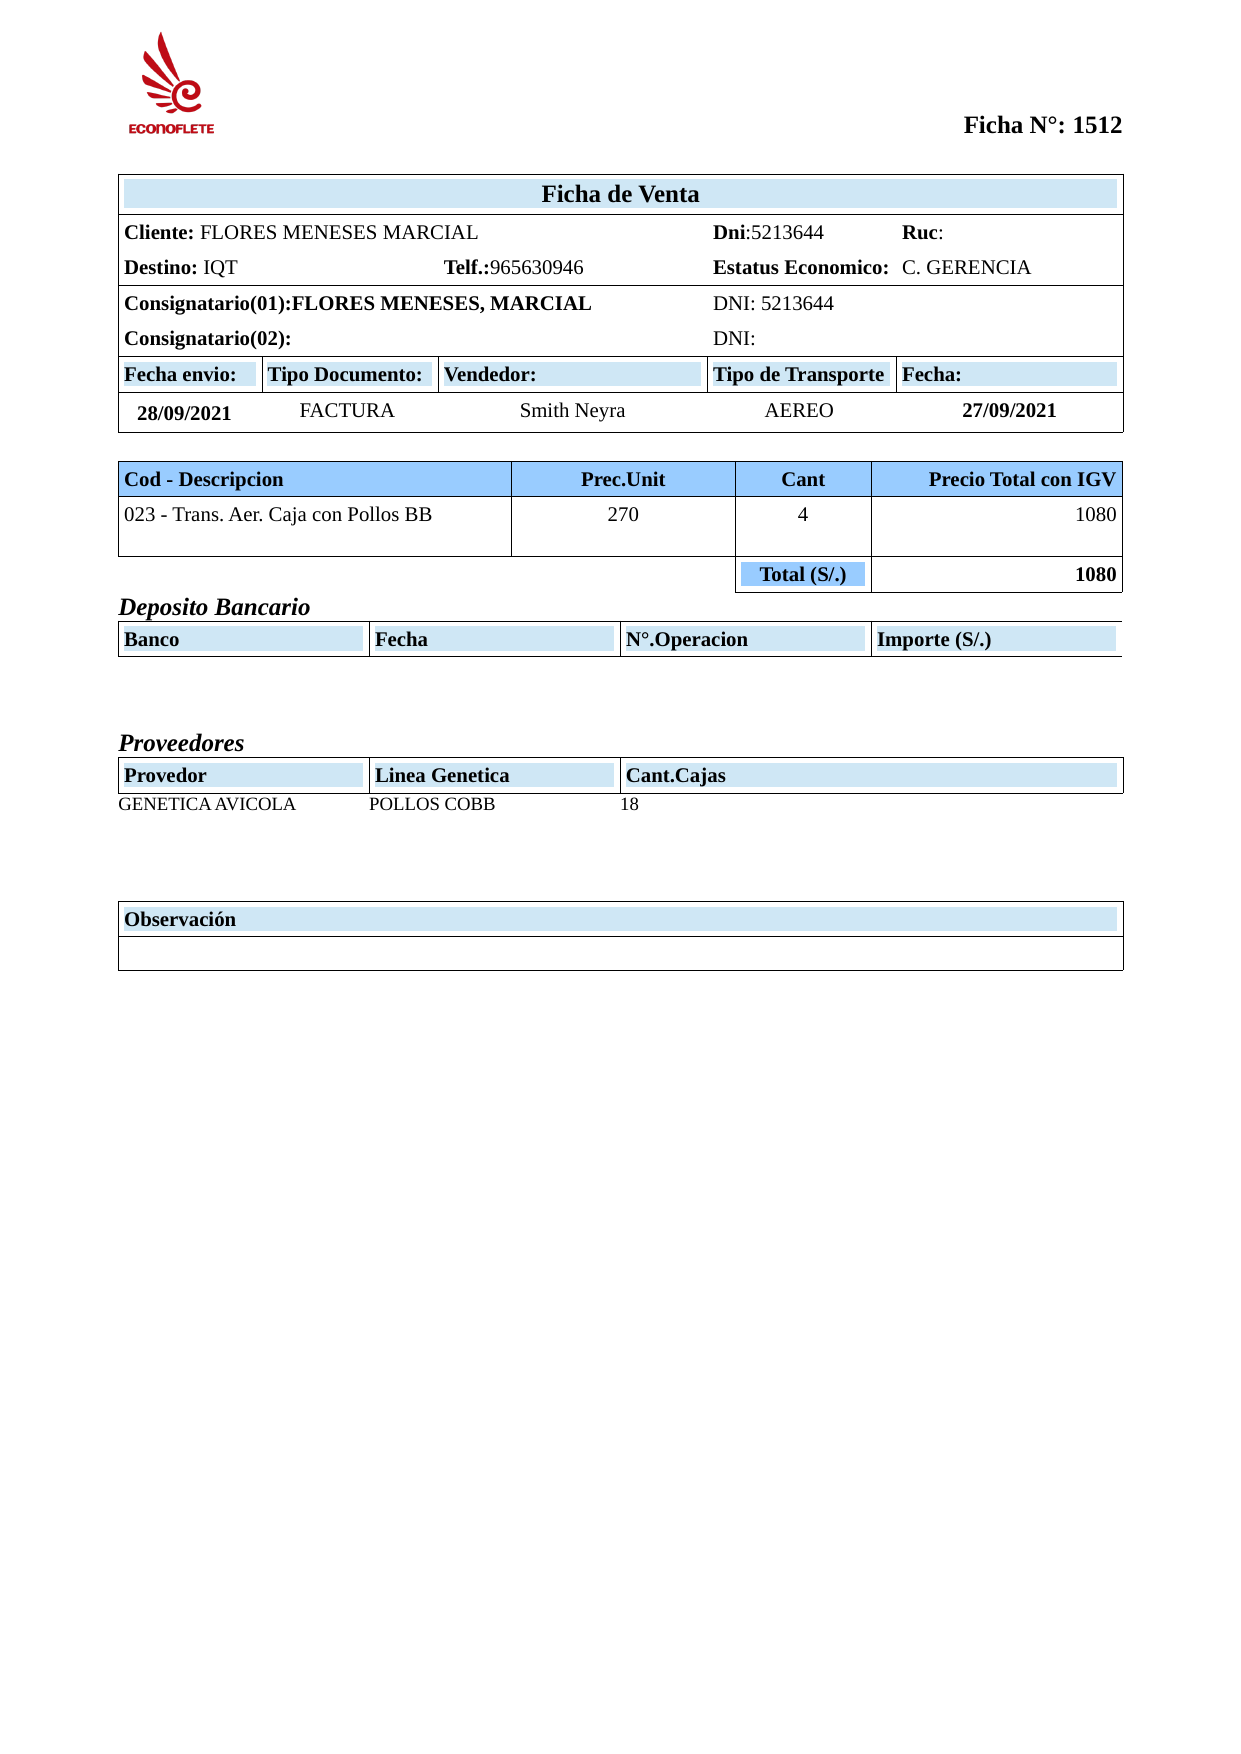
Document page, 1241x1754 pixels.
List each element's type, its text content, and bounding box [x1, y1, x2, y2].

table_cell Cliente: FLORES MENESES MARCIAL [119, 215, 707, 249]
table_cell FACTURA [262, 393, 438, 432]
table_cell [620, 879, 1123, 901]
table_cell Consignatario(02): [119, 321, 707, 356]
table_cell DNI: 5213644 [707, 286, 1123, 321]
text Proveedores [118, 728, 1122, 757]
table_cell Tipo Documento: [263, 357, 438, 392]
table_cell [118, 858, 369, 879]
table_cell [118, 836, 369, 858]
table_header Importe (S/.) [872, 622, 1122, 656]
table_cell Smith Neyra [438, 393, 707, 432]
table_header Observación [119, 902, 1123, 936]
table_cell 27/09/2021 [896, 393, 1123, 432]
table_cell [369, 657, 620, 680]
table_cell [620, 858, 1123, 879]
table_cell POLLOS COBB [369, 794, 620, 814]
table_cell 28/09/2021 [119, 393, 262, 432]
table_cell 4 [736, 497, 871, 556]
table_header Cant [736, 462, 871, 496]
table_header Ficha de Venta [119, 175, 1123, 214]
table_cell [369, 858, 620, 879]
table_cell [369, 680, 620, 704]
table_cell [871, 680, 1122, 704]
table_cell [871, 705, 1122, 728]
table_cell Dni:5213644 [707, 215, 896, 249]
table_cell [369, 815, 620, 836]
table_header Linea Genetica [370, 758, 620, 793]
table_cell [511, 557, 735, 592]
table_cell [369, 879, 620, 901]
table_cell [118, 657, 369, 680]
table_cell [118, 815, 369, 836]
table_header Prec.Unit [512, 462, 735, 496]
table_header Fecha [370, 622, 620, 656]
table_cell 023 - Trans. Aer. Caja con Pollos BB [119, 497, 511, 556]
text Deposito Bancario [118, 592, 1122, 621]
table_cell [620, 680, 871, 704]
picture [118, 31, 225, 134]
table_cell Total (S/.) [736, 557, 871, 592]
table_cell C. GERENCIA [896, 249, 1123, 285]
table_cell 18 [620, 794, 1123, 814]
table_cell DNI: [707, 321, 1123, 356]
table_header N°.Operacion [621, 622, 871, 656]
table_cell [871, 657, 1122, 680]
table_cell [118, 680, 369, 704]
table_cell [620, 705, 871, 728]
table_cell Consignatario(01):FLORES MENESES, MARCIAL [119, 286, 707, 321]
table_cell [620, 836, 1123, 858]
table_header Provedor [119, 758, 369, 793]
table_cell Fecha: [897, 357, 1123, 392]
table_cell 1080 [872, 497, 1122, 556]
table_header Cant.Cajas [621, 758, 1123, 793]
table_cell [369, 836, 620, 858]
table_cell Tipo de Transporte [708, 357, 896, 392]
table_cell GENETICA AVICOLA [118, 794, 369, 814]
table_cell Ruc: [896, 215, 1123, 249]
table_cell [620, 657, 871, 680]
table_cell Estatus Economico: [707, 249, 896, 285]
table_header Cod - Descripcion [119, 462, 511, 496]
table_cell 1080 [872, 557, 1122, 592]
table_cell [620, 815, 1123, 836]
table_cell Vendedor: [439, 357, 707, 392]
table_cell [369, 705, 620, 728]
table_header Banco [119, 622, 369, 656]
table_cell [118, 879, 369, 901]
table_cell Telf.:965630946 [438, 249, 707, 285]
table_cell [118, 705, 369, 728]
table_cell Fecha envio: [119, 357, 262, 392]
table_cell Destino: IQT [119, 249, 438, 285]
table_header Precio Total con IGV [872, 462, 1122, 496]
table_cell [118, 557, 511, 592]
table_cell AEREO [707, 393, 896, 432]
table_cell 270 [512, 497, 735, 556]
table_cell [119, 937, 1123, 969]
